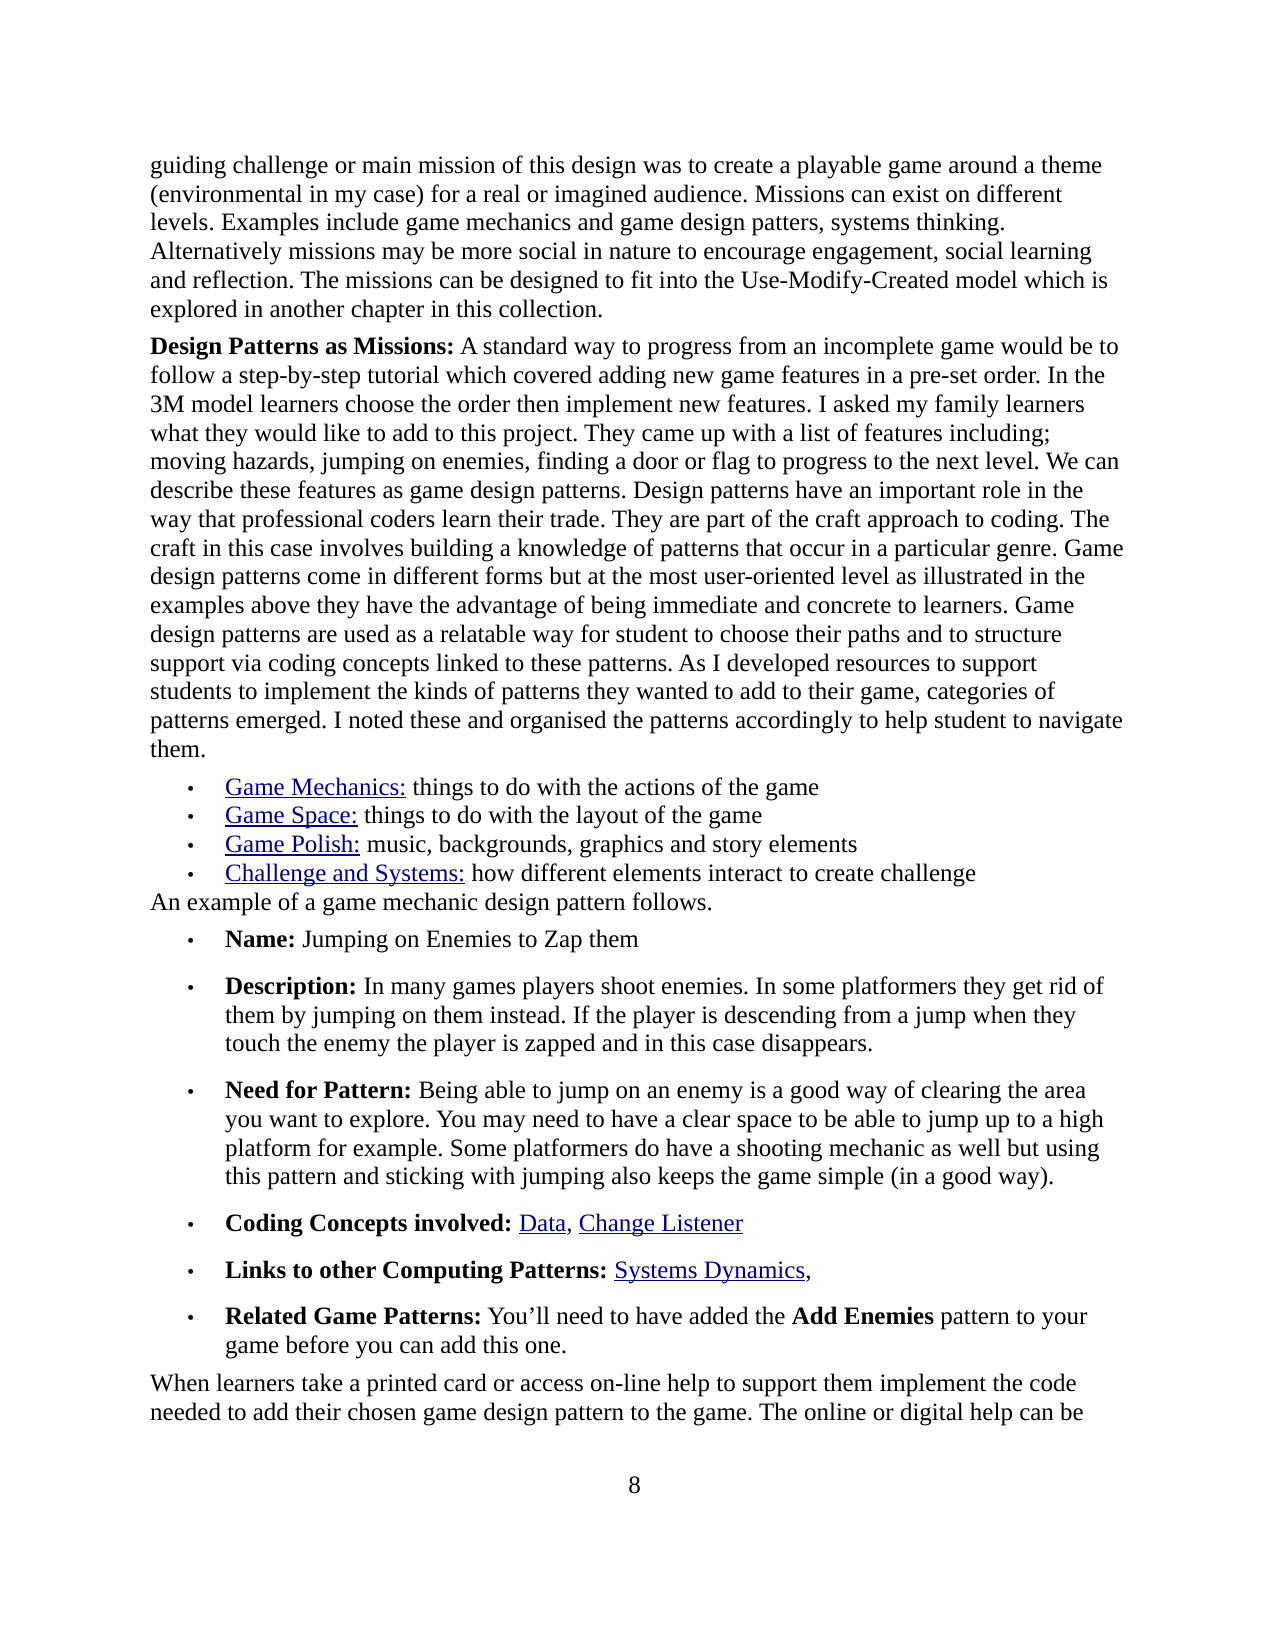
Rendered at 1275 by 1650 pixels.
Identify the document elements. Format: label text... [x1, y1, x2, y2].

list Coding Concepts involved: Data, Change Listener [187, 1208, 1125, 1237]
list Name: Jumping on Enemies to Zap them [187, 924, 1125, 953]
text guiding challenge or main mission of this design was to create a playable game around a theme (environmental in my case) for a real or imagined audience. Missions can exist on different levels. Examples include game mechanics and game design patters, systems thinking. Alternatively missions may be more social in nature to encourage engagement, social learning and reflection. The missions can be designed to fit into the Use-Modify-Created model which is explored in another chapter in this collection. [150, 150, 1125, 322]
text When learners take a printed card or access on-line help to support them implement the code needed to add their chosen game design pattern to the game. The online or digital help can be [150, 1368, 1125, 1425]
list Challenge and Systems: how different elements interact to create challenge [187, 858, 1125, 887]
text Design Patterns as Missions: A standard way to progress from an incomplete game would be to follow a step-by-step tutorial which covered adding new game features in a pre-set order. In the 3M model learners choose the order then implement new features. I asked my family learners what they would like to add to this project. They came up with a list of features including; moving hazards, jumping on enemies, finding a door or flag to progress to the next level. We can describe these features as game design patterns. Design patterns have an important role in the way that professional coders learn their trade. They are part of the craft approach to coding. The craft in this case involves building a knowledge of patterns that occur in a particular genre. Game design patterns come in different forms but at the most user-oriented level as illustrated in the examples above they have the advantage of being immediate and concrete to learners. Game design patterns are used as a relatable way for student to choose their paths and to structure support via coding concepts linked to these patterns. As I developed resources to support students to implement the kinds of patterns they wanted to add to their game, categories of patterns emerged. I noted these and organised the patterns accordingly to help student to navigate them. [150, 331, 1125, 763]
list Need for Pattern: Being able to jump on an enemy is a good way of clearing the area you want to explore. You may need to have a clear space to be able to jump up to a high platform for example. Some platformers do have a shooting mechanic as well but using this pattern and sticking with jumping also keeps the game simple (in a good way). [187, 1075, 1125, 1190]
list Related Game Patterns: You’ll need to have added the Add Enemies pattern to your game before you can add this one. [187, 1301, 1125, 1359]
list Game Polish: music, backgrounds, graphics and story elements [187, 829, 1125, 858]
list Description: In many games players shoot enemies. In some platformers they get rid of them by jumping on them instead. If the player is descending from a jump when they touch the enemy the player is zapped and in this case disappears. [187, 971, 1125, 1057]
list Game Space: things to do with the layout of the game [187, 800, 1125, 829]
list Game Mechanics: things to do with the actions of the game [187, 772, 1125, 800]
list Links to other Computing Patterns: Systems Dynamics, [187, 1255, 1125, 1283]
text An example of a game mechanic design pattern follows. [150, 887, 1125, 915]
